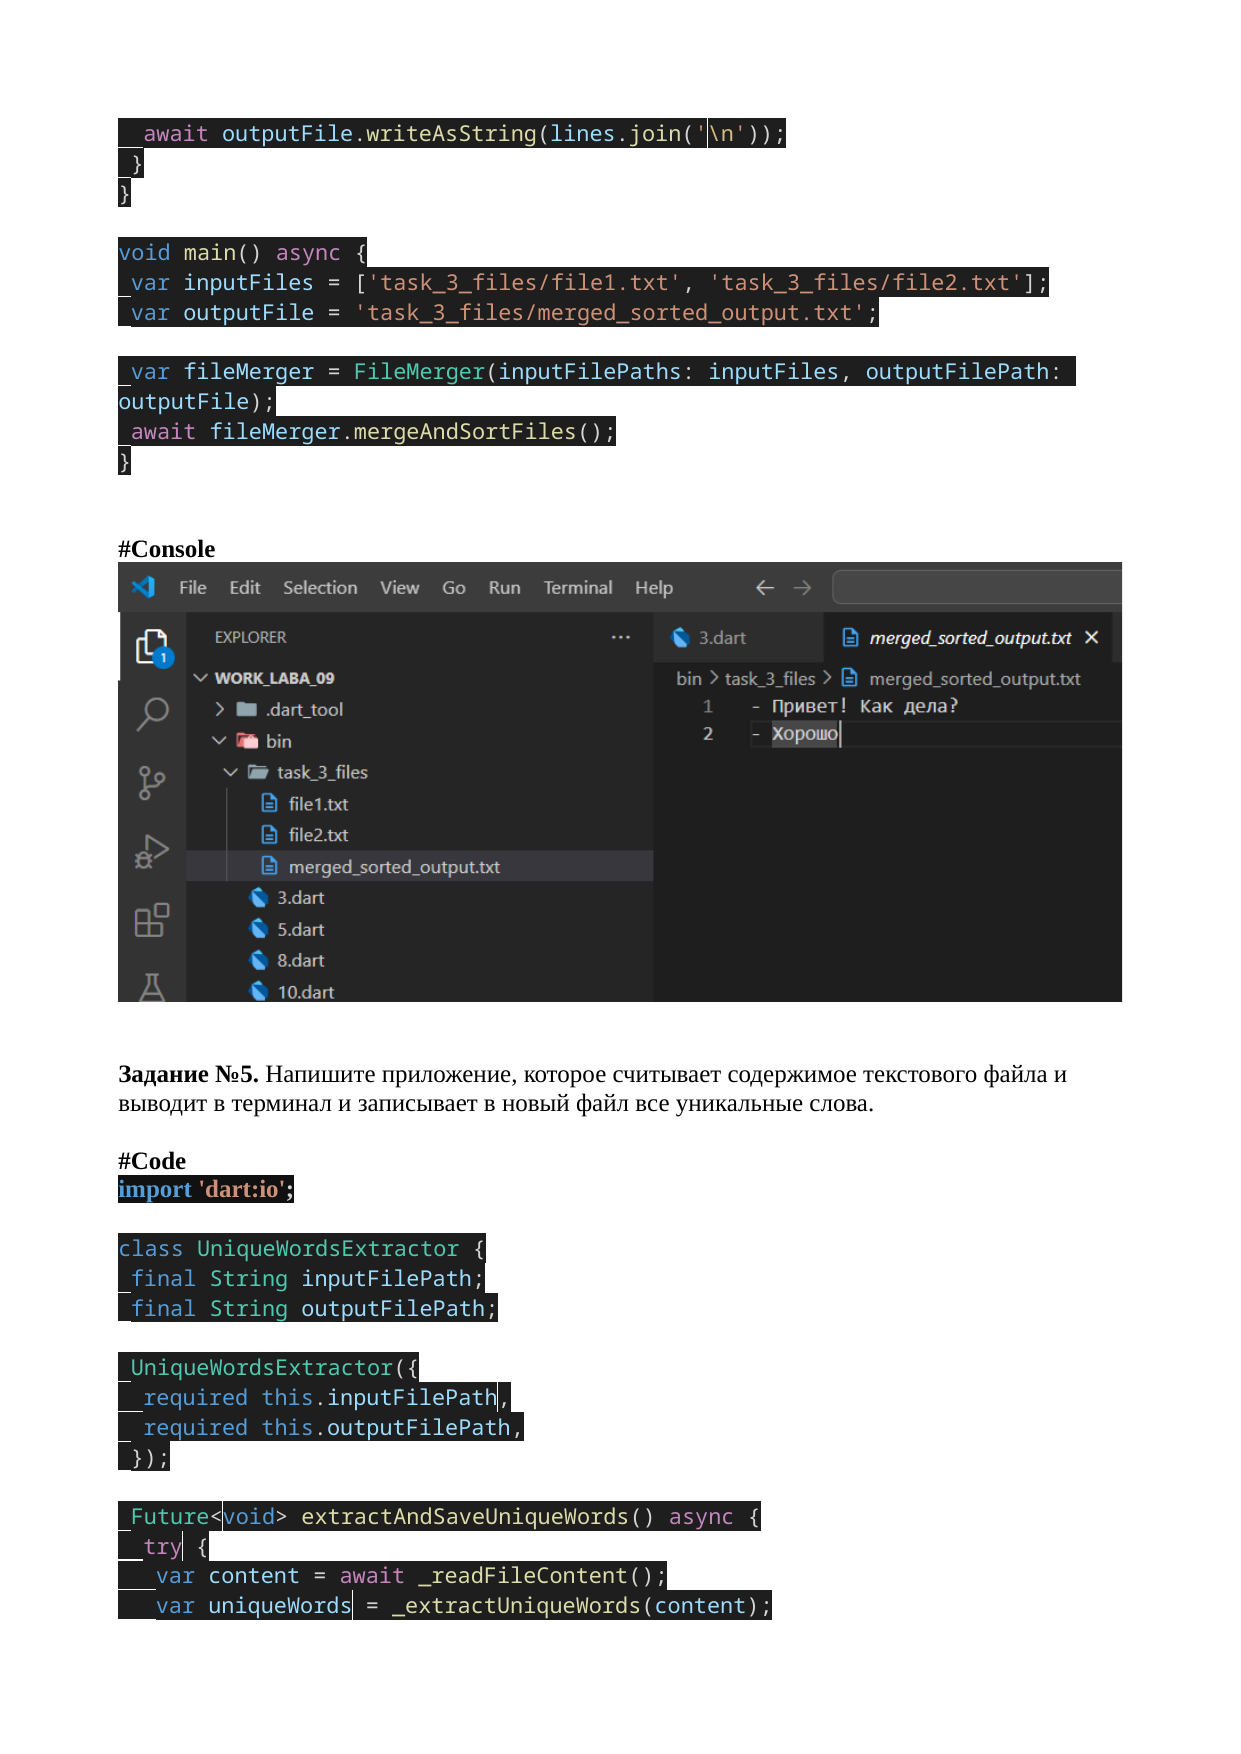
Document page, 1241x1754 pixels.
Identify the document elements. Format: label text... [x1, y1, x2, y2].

text } [118, 148, 1122, 178]
text var uniqueWords = _extractUniqueWords(content); [118, 1590, 1122, 1620]
text try { [118, 1531, 1122, 1561]
text #Console [118, 534, 1122, 562]
text await outputFile.writeAsString(lines.join('\n')); [118, 118, 1122, 148]
text #Code [118, 1146, 1122, 1174]
text var content = await _readFileContent(); [118, 1561, 1122, 1590]
text Future<void> extractAndSaveUniqueWords() async { [118, 1501, 1122, 1531]
text } [118, 446, 1122, 475]
text final String outputFilePath; [118, 1293, 1122, 1322]
text class UniqueWordsExtractor { [118, 1233, 1122, 1263]
text var inputFiles = ['task_3_files/file1.txt', 'task_3_files/file2.txt']; [118, 267, 1122, 297]
text var outputFile = 'task_3_files/merged_sorted_output.txt'; [118, 297, 1122, 327]
text UniqueWordsExtractor({ [118, 1352, 1122, 1382]
text required this.inputFilePath, [118, 1382, 1122, 1412]
text import 'dart:io'; [118, 1174, 1122, 1203]
text required this.outputFilePath, [118, 1412, 1122, 1441]
text final String inputFilePath; [118, 1263, 1122, 1293]
text var fileMerger = FileMerger(inputFilePaths: inputFiles, outputFilePath: outputFile); [118, 356, 1122, 416]
text }); [118, 1441, 1122, 1471]
text } [118, 178, 1122, 207]
text await fileMerger.mergeAndSortFiles(); [118, 416, 1122, 446]
picture [118, 562, 1123, 1002]
text Задание №5. Напишите приложение, которое считывает содержимое текстового файла и выводит в терминал и записывает в новый файл все уникальные слова. [118, 1059, 1122, 1117]
text void main() async { [118, 237, 1122, 267]
